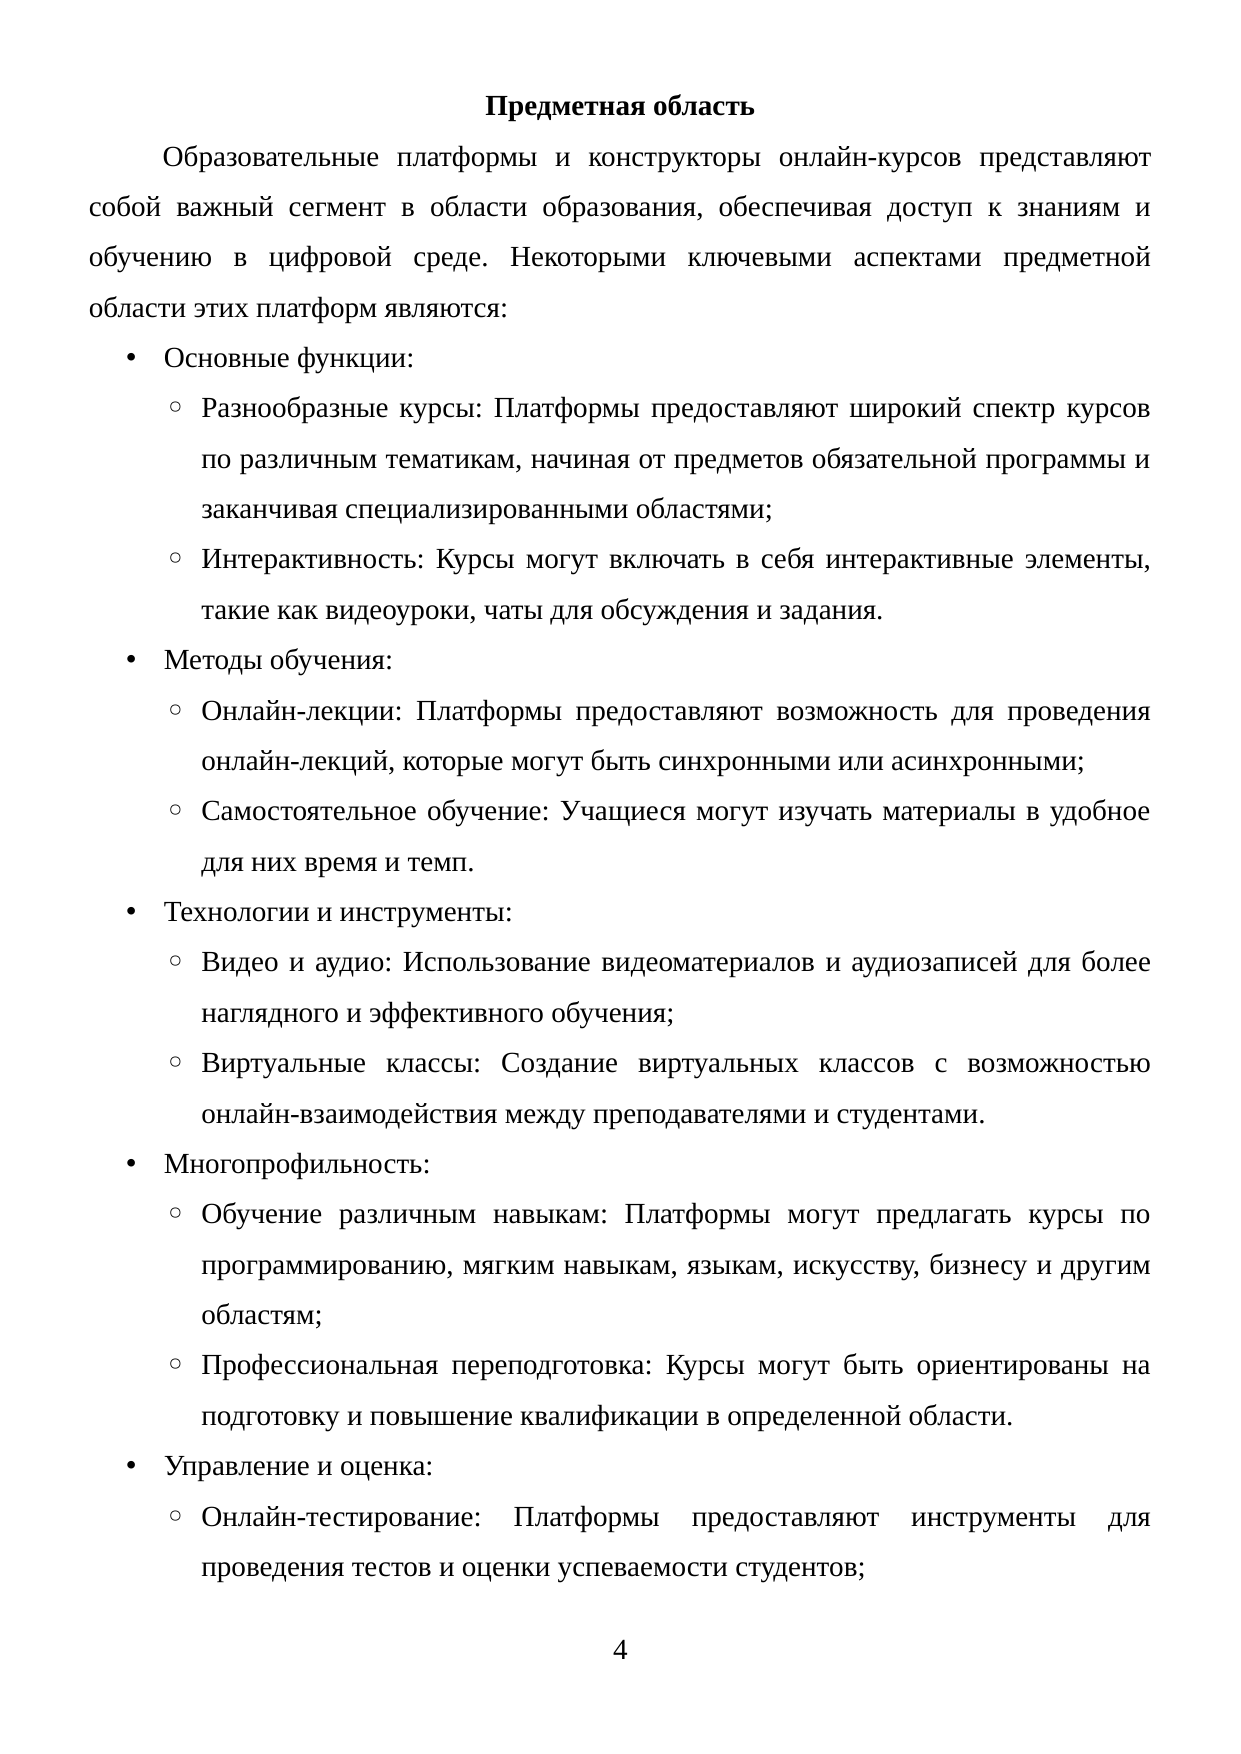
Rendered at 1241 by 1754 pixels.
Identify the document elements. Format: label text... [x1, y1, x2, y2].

list Разнообразные курсы: Платформы предоставляют широкий спектр курсов по различным тематикам, начиная от предметов обязательной программы и заканчивая специализированными областями; [163, 391, 1152, 525]
list Виртуальные классы: Создание виртуальных классов с возможностью онлайн-взаимодействия между преподавателями и студентами. [163, 1045, 1152, 1129]
list Основные функции: [126, 340, 1152, 374]
list Видео и аудио: Использование видеоматериалов и аудиозаписей для более наглядного и эффективного обучения; [163, 944, 1152, 1028]
list Интерактивность: Курсы могут включать в себя интерактивные элементы, такие как видеоуроки, чаты для обсуждения и задания. [163, 542, 1152, 626]
list Профессиональная переподготовка: Курсы могут быть ориентированы на подготовку и повышение квалификации в определенной области. [163, 1347, 1152, 1431]
list Методы обучения: [126, 642, 1152, 676]
text Образовательные платформы и конструкторы онлайн-курсов представляют собой важный сегмент в области образования, обеспечивая доступ к знаниям и обучению в цифровой среде. Некоторыми ключевыми аспектами предметной области этих платформ являются: [88, 139, 1152, 323]
list Самостоятельное обучение: Учащиеся могут изучать материалы в удобное для них время и темп. [163, 793, 1152, 877]
list Обучение различным навыкам: Платформы могут предлагать курсы по программированию, мягким навыкам, языкам, искусству, бизнесу и другим областям; [163, 1196, 1152, 1331]
list Технологии и инструменты: [126, 894, 1152, 928]
list Онлайн-лекции: Платформы предоставляют возможность для проведения онлайн-лекций, которые могут быть синхронными или асинхронными; [163, 693, 1152, 777]
list Онлайн-тестирование: Платформы предоставляют инструменты для проведения тестов и оценки успеваемости студентов; [163, 1499, 1152, 1583]
list Многопрофильность: [126, 1146, 1152, 1180]
list Управление и оценка: [126, 1448, 1152, 1482]
subtitle Предметная область [88, 88, 1152, 122]
